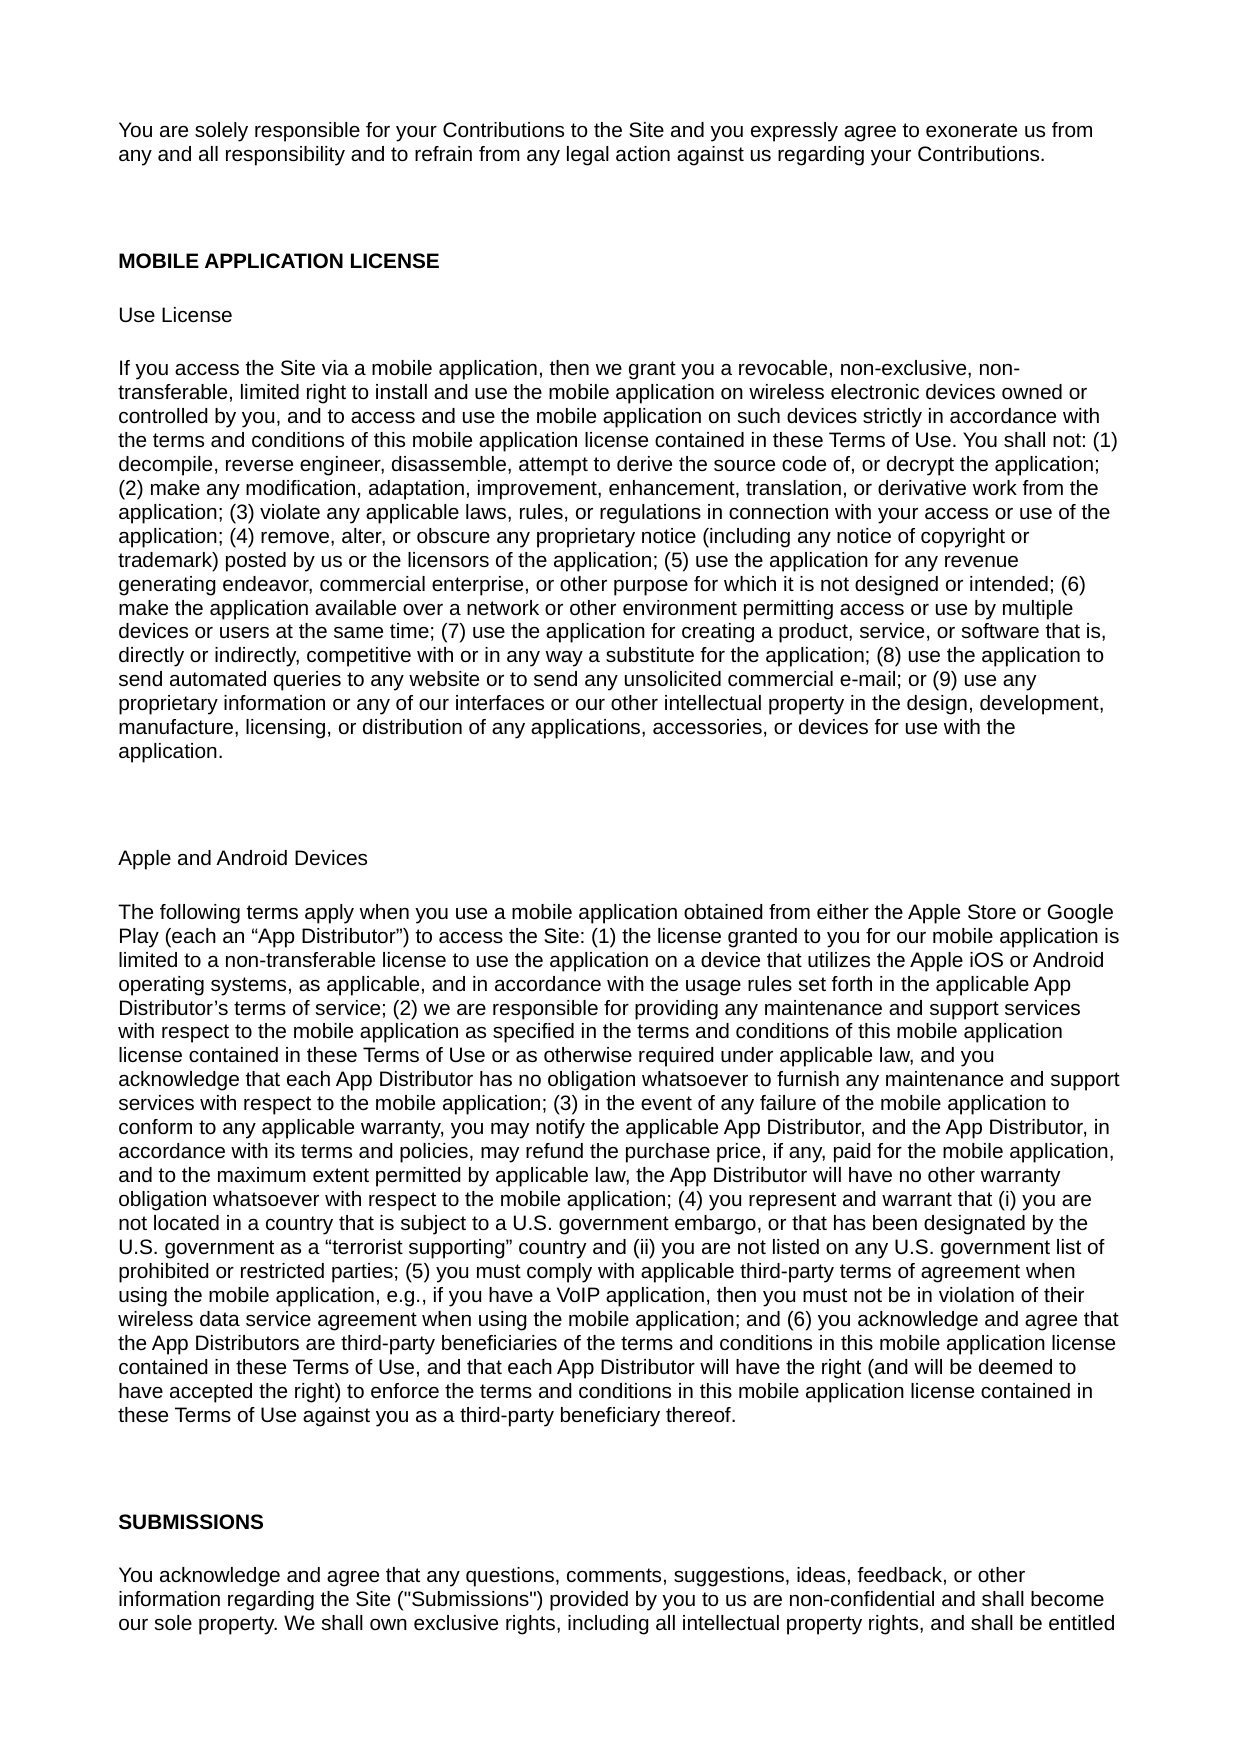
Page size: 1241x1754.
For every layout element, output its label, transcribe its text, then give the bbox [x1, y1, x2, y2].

text MOBILE APPLICATION LICENSE [118, 249, 1122, 273]
text Apple and Android Devices [118, 846, 1122, 870]
text SUBMISSIONS [118, 1509, 1122, 1533]
text You are solely responsible for your Contributions to the Site and you expressly agree to exonerate us from any and all responsibility and to refrain from any legal action against us regarding your Contributions. [118, 118, 1122, 166]
text You acknowledge and agree that any questions, comments, suggestions, ideas, feedback, or other information regarding the Site ("Submissions") provided by you to us are non-confidential and shall become our sole property. We shall own exclusive rights, including all intellectual property rights, and shall be entitled [118, 1563, 1122, 1635]
text Use License [118, 302, 1122, 326]
text The following terms apply when you use a mobile application obtained from either the Apple Store or Google Play (each an “App Distributor”) to access the Site: (1) the license granted to you for our mobile application is limited to a non-transferable license to use the application on a device that utilizes the Apple iOS or Android operating systems, as applicable, and in accordance with the usage rules set forth in the applicable App Distributor’s terms of service; (2) we are responsible for providing any maintenance and support services with respect to the mobile application as specified in the terms and conditions of this mobile application license contained in these Terms of Use or as otherwise required under applicable law, and you acknowledge that each App Distributor has no obligation whatsoever to furnish any maintenance and support services with respect to the mobile application; (3) in the event of any failure of the mobile application to conform to any applicable warranty, you may notify the applicable App Distributor, and the App Distributor, in accordance with its terms and policies, may refund the purchase price, if any, paid for the mobile application, and to the maximum extent permitted by applicable law, the App Distributor will have no other warranty obligation whatsoever with respect to the mobile application; (4) you represent and warrant that (i) you are not located in a country that is subject to a U.S. government embargo, or that has been designated by the U.S. government as a “terrorist supporting” country and (ii) you are not listed on any U.S. government list of prohibited or restricted parties; (5) you must comply with applicable third-party terms of agreement when using the mobile application, e.g., if you have a VoIP application, then you must not be in violation of their wireless data service agreement when using the mobile application; and (6) you acknowledge and agree that the App Distributors are third-party beneficiaries of the terms and conditions in this mobile application license contained in these Terms of Use, and that each App Distributor will have the right (and will be deemed to have accepted the right) to enforce the terms and conditions in this mobile application license contained in these Terms of Use against you as a third-party beneficiary thereof. [118, 899, 1122, 1427]
text If you access the Site via a mobile application, then we grant you a revocable, non-exclusive, non-transferable, limited right to install and use the mobile application on wireless electronic devices owned or controlled by you, and to access and use the mobile application on such devices strictly in accordance with the terms and conditions of this mobile application license contained in these Terms of Use. You shall not: (1) decompile, reverse engineer, disassemble, attempt to derive the source code of, or decrypt the application; (2) make any modification, adaptation, improvement, enhancement, translation, or derivative work from the application; (3) violate any applicable laws, rules, or regulations in connection with your access or use of the application; (4) remove, alter, or obscure any proprietary notice (including any notice of copyright or trademark) posted by us or the licensors of the application; (5) use the application for any revenue generating endeavor, commercial enterprise, or other purpose for which it is not designed or intended; (6) make the application available over a network or other environment permitting access or use by multiple devices or users at the same time; (7) use the application for creating a product, service, or software that is, directly or indirectly, competitive with or in any way a substitute for the application; (8) use the application to send automated queries to any website or to send any unsolicited commercial e-mail; or (9) use any proprietary information or any of our interfaces or our other intellectual property in the design, development, manufacture, licensing, or distribution of any applications, accessories, or devices for use with the application. [118, 356, 1122, 763]
